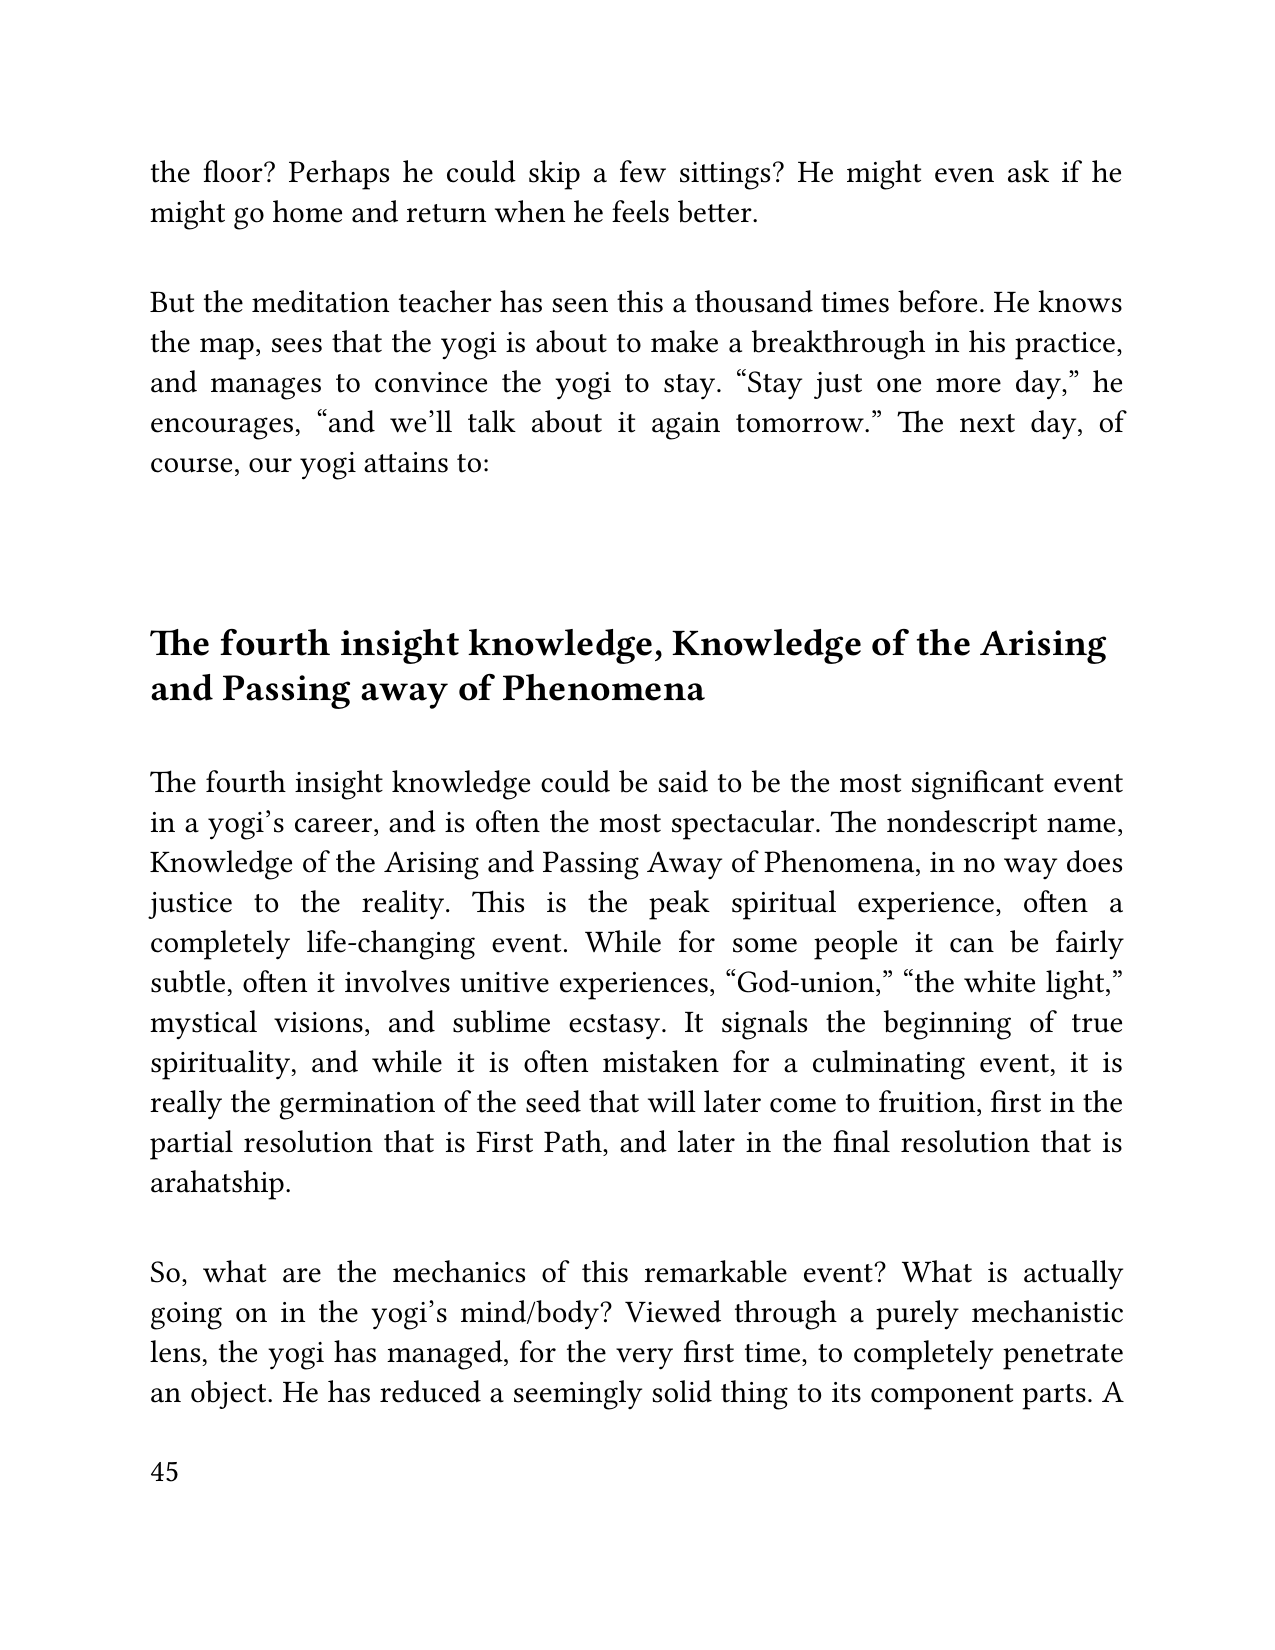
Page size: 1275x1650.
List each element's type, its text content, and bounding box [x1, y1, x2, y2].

text But the meditation teacher has seen this a thousand times before. He knows the map, sees that the yogi is about to make a breakthrough in his practice, and manages to convince the yogi to stay. “Stay just one more day,” he encourages, “and we’ll talk about it again tomorrow.” The next day, of course, our yogi attains to: [150, 280, 1125, 480]
subtitle The fourth insight knowledge, Knowledge of the Arising and Passing away of Phenomena [150, 620, 1125, 710]
text So, what are the mechanics of this remarkable event? What is actually going on in the yogi’s mind/body? Viewed through a purely mechanistic lens, the yogi has managed, for the very first time, to completely penetrate an object. He has reduced a seemingly solid thing to its component parts. A [150, 1250, 1125, 1410]
text the floor? Perhaps he could skip a few sittings? He might even ask if he might go home and return when he feels better. [150, 150, 1125, 230]
text The fourth insight knowledge could be said to be the most significant event in a yogi’s career, and is often the most spectacular. The nondescript name, Knowledge of the Arising and Passing Away of Phenomena, in no way does justice to the reality. This is the peak spiritual experience, often a completely life-changing event. While for some people it can be fairly subtle, often it involves unitive experiences, “God-union,” “the white light,” mystical visions, and sublime ecstasy. It signals the beginning of true spirituality, and while it is often mistaken for a culminating event, it is really the germination of the seed that will later come to fruition, first in the partial resolution that is First Path, and later in the final resolution that is arahatship. [150, 760, 1125, 1200]
